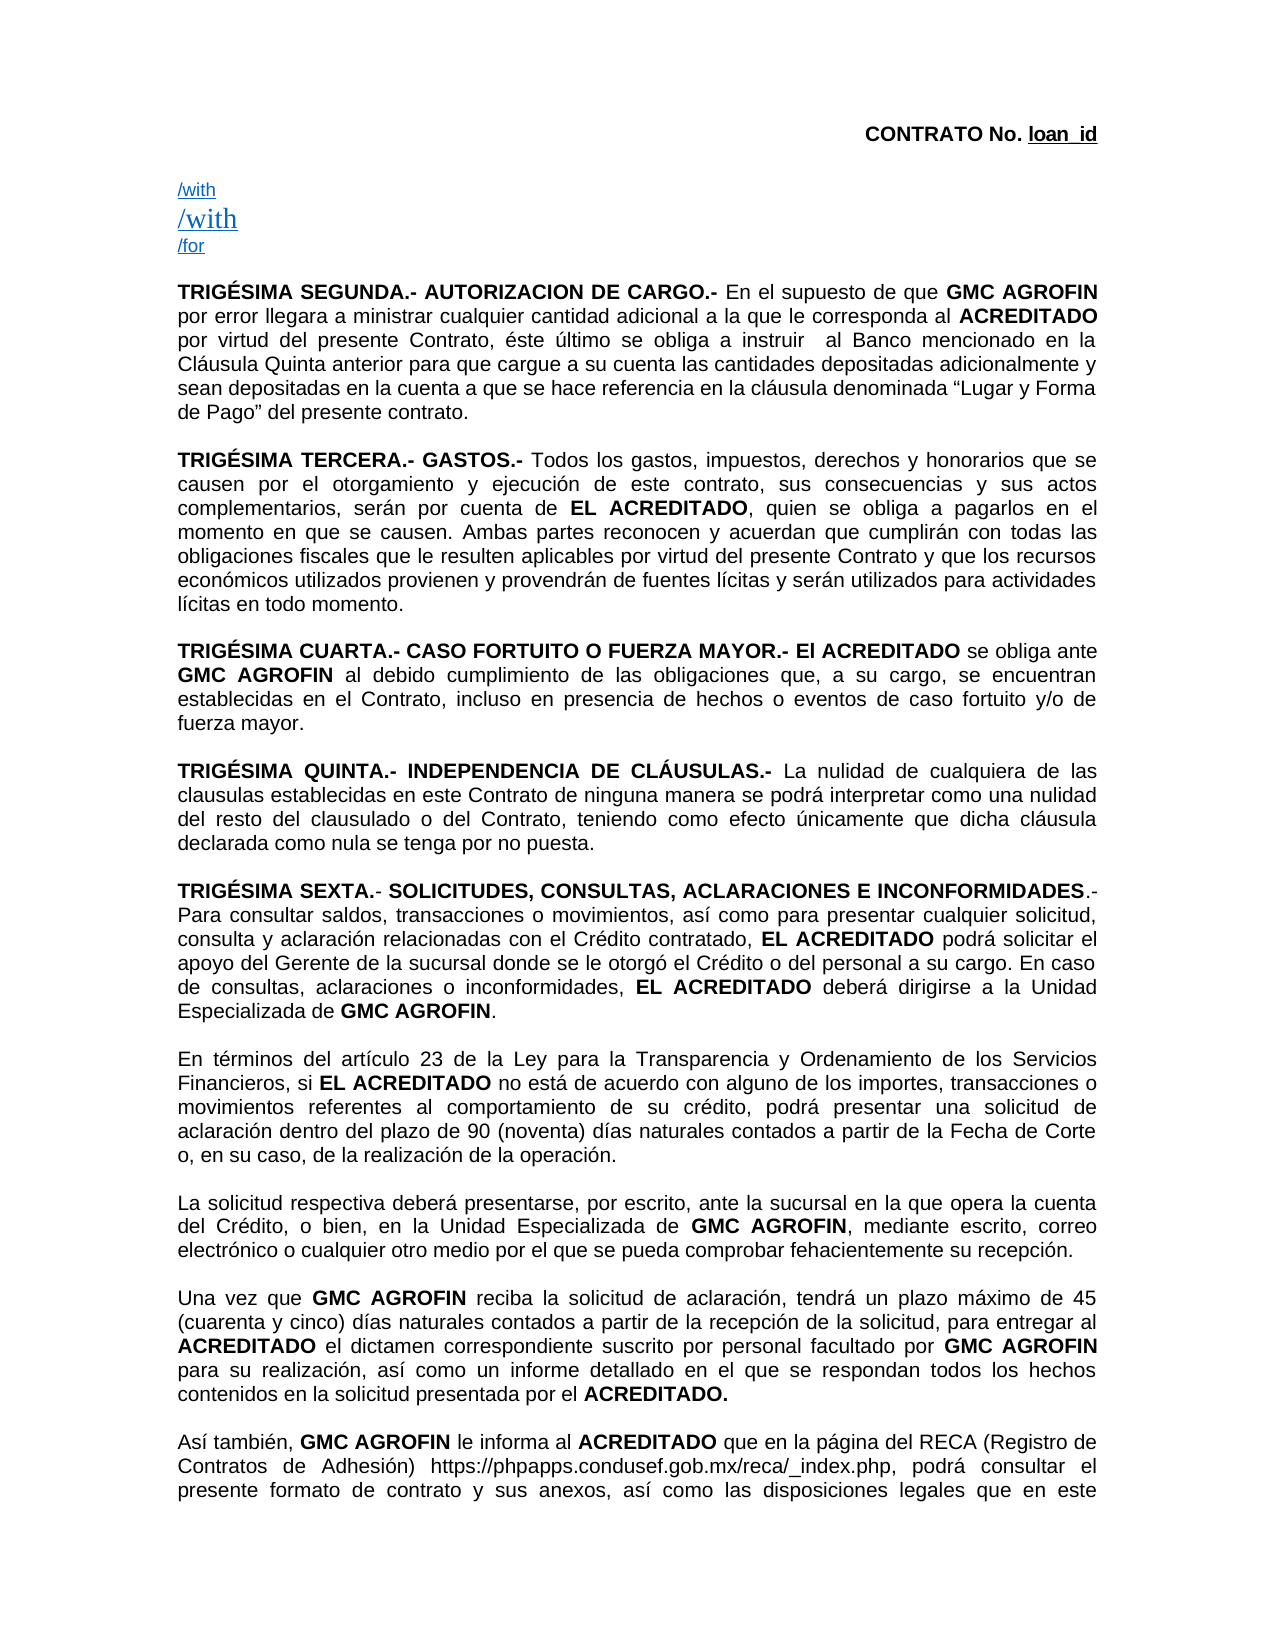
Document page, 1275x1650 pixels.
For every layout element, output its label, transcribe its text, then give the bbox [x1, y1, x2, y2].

text /with [177, 179, 1098, 201]
text /with [177, 201, 1098, 234]
text Así también, GMC AGROFIN le informa al ACREDITADO que en la página del RECA (Registro de Contratos de Adhesión) https://phpapps.condusef.gob.mx/reca/_index.php, podrá consultar el presente formato de contrato y sus anexos, así como las disposiciones legales que en este [177, 1430, 1098, 1502]
text /for [177, 234, 1098, 256]
text TRIGÉSIMA QUINTA.- INDEPENDENCIA DE CLÁUSULAS.- La nulidad de cualquiera de las clausulas establecidas en este Contrato de ninguna manera se podrá interpretar como una nulidad del resto del clausulado o del Contrato, teniendo como efecto únicamente que dicha cláusula declarada como nula se tenga por no puesta. [177, 759, 1098, 855]
text TRIGÉSIMA TERCERA.- GASTOS.- Todos los gastos, impuestos, derechos y honorarios que se causen por el otorgamiento y ejecución de este contrato, sus consecuencias y sus actos complementarios, serán por cuenta de EL ACREDITADO, quien se obliga a pagarlos en el momento en que se causen. Ambas partes reconocen y acuerdan que cumplirán con todas las obligaciones fiscales que le resulten aplicables por virtud del presente Contrato y que los recursos económicos utilizados provienen y provendrán de fuentes lícitas y serán utilizados para actividades lícitas en todo momento. [177, 448, 1098, 615]
text Una vez que GMC AGROFIN reciba la solicitud de aclaración, tendrá un plazo máximo de 45 (cuarenta y cinco) días naturales contados a partir de la recepción de la solicitud, para entregar al ACREDITADO el dictamen correspondiente suscrito por personal facultado por GMC AGROFIN para su realización, así como un informe detallado en el que se respondan todos los hechos contenidos en la solicitud presentada por el ACREDITADO. [177, 1286, 1098, 1406]
text TRIGÉSIMA CUARTA.- CASO FORTUITO O FUERZA MAYOR.- El ACREDITADO se obliga ante GMC AGROFIN al debido cumplimiento de las obligaciones que, a su cargo, se encuentran establecidas en el Contrato, incluso en presencia de hechos o eventos de caso fortuito y/o de fuerza mayor. [177, 639, 1098, 735]
text La solicitud respectiva deberá presentarse, por escrito, ante la sucursal en la que opera la cuenta del Crédito, o bien, en la Unidad Especializada de GMC AGROFIN, mediante escrito, correo electrónico o cualquier otro medio por el que se pueda comprobar fehacientemente su recepción. [177, 1190, 1098, 1262]
text TRIGÉSIMA SEGUNDA.- AUTORIZACION DE CARGO.- En el supuesto de que GMC AGROFIN por error llegara a ministrar cualquier cantidad adicional a la que le corresponda al ACREDITADO por virtud del presente Contrato, éste último se obliga a instruir al Banco mencionado en la Cláusula Quinta anterior para que cargue a su cuenta las cantidades depositadas adicionalmente y sean depositadas en la cuenta a que se hace referencia en la cláusula denominada “Lugar y Forma de Pago” del presente contrato. [177, 280, 1098, 424]
text En términos del artículo 23 de la Ley para la Transparencia y Ordenamiento de los Servicios Financieros, si EL ACREDITADO no está de acuerdo con alguno de los importes, transacciones o movimientos referentes al comportamiento de su crédito, podrá presentar una solicitud de aclaración dentro del plazo de 90 (noventa) días naturales contados a partir de la Fecha de Corte o, en su caso, de la realización de la operación. [177, 1047, 1098, 1166]
text TRIGÉSIMA SEXTA.- SOLICITUDES, CONSULTAS, ACLARACIONES E INCONFORMIDADES.- Para consultar saldos, transacciones o movimientos, así como para presentar cualquier solicitud, consulta y aclaración relacionadas con el Crédito contratado, EL ACREDITADO podrá solicitar el apoyo del Gerente de la sucursal donde se le otorgó el Crédito o del personal a su cargo. En caso de consultas, aclaraciones o inconformidades, EL ACREDITADO deberá dirigirse a la Unidad Especializada de GMC AGROFIN. [177, 879, 1098, 1023]
